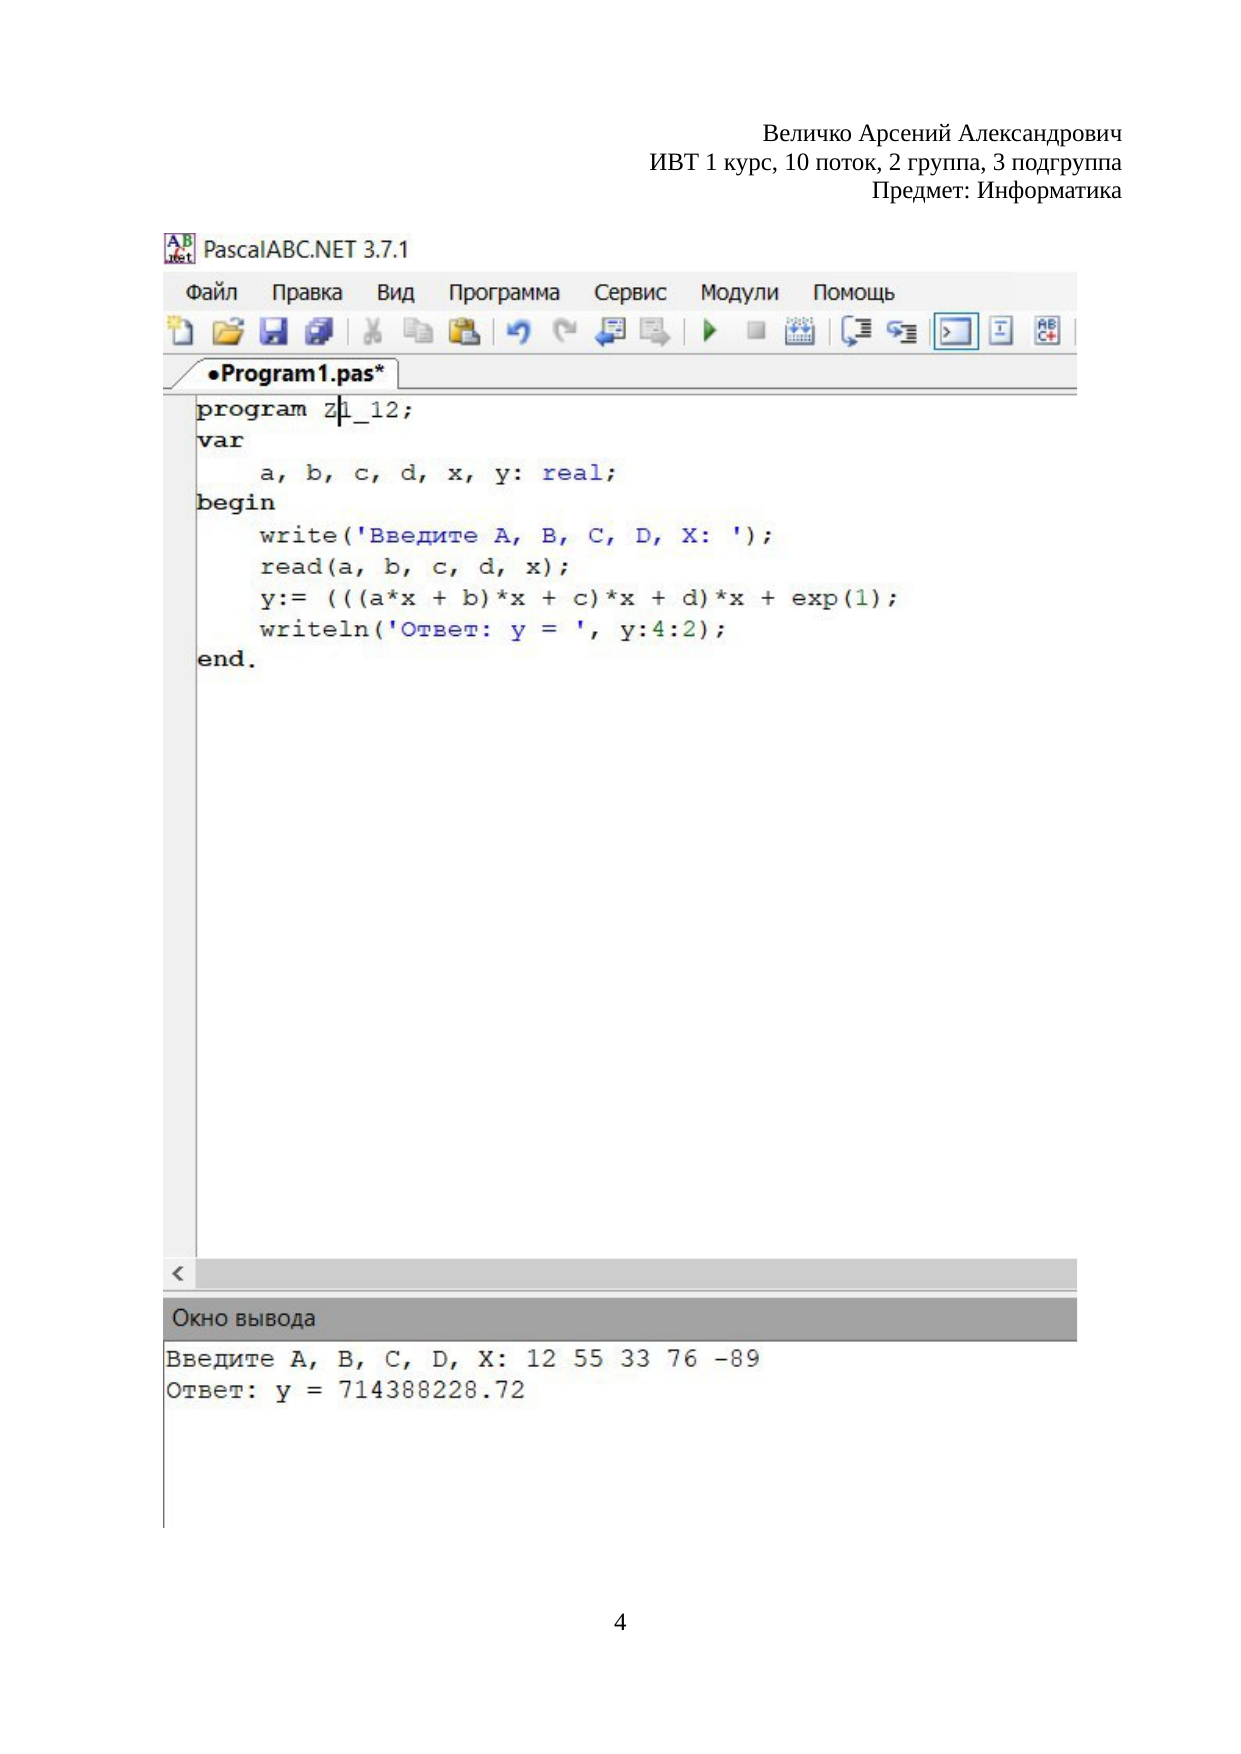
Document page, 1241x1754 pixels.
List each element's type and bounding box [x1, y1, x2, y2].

picture [163, 233, 1078, 1528]
